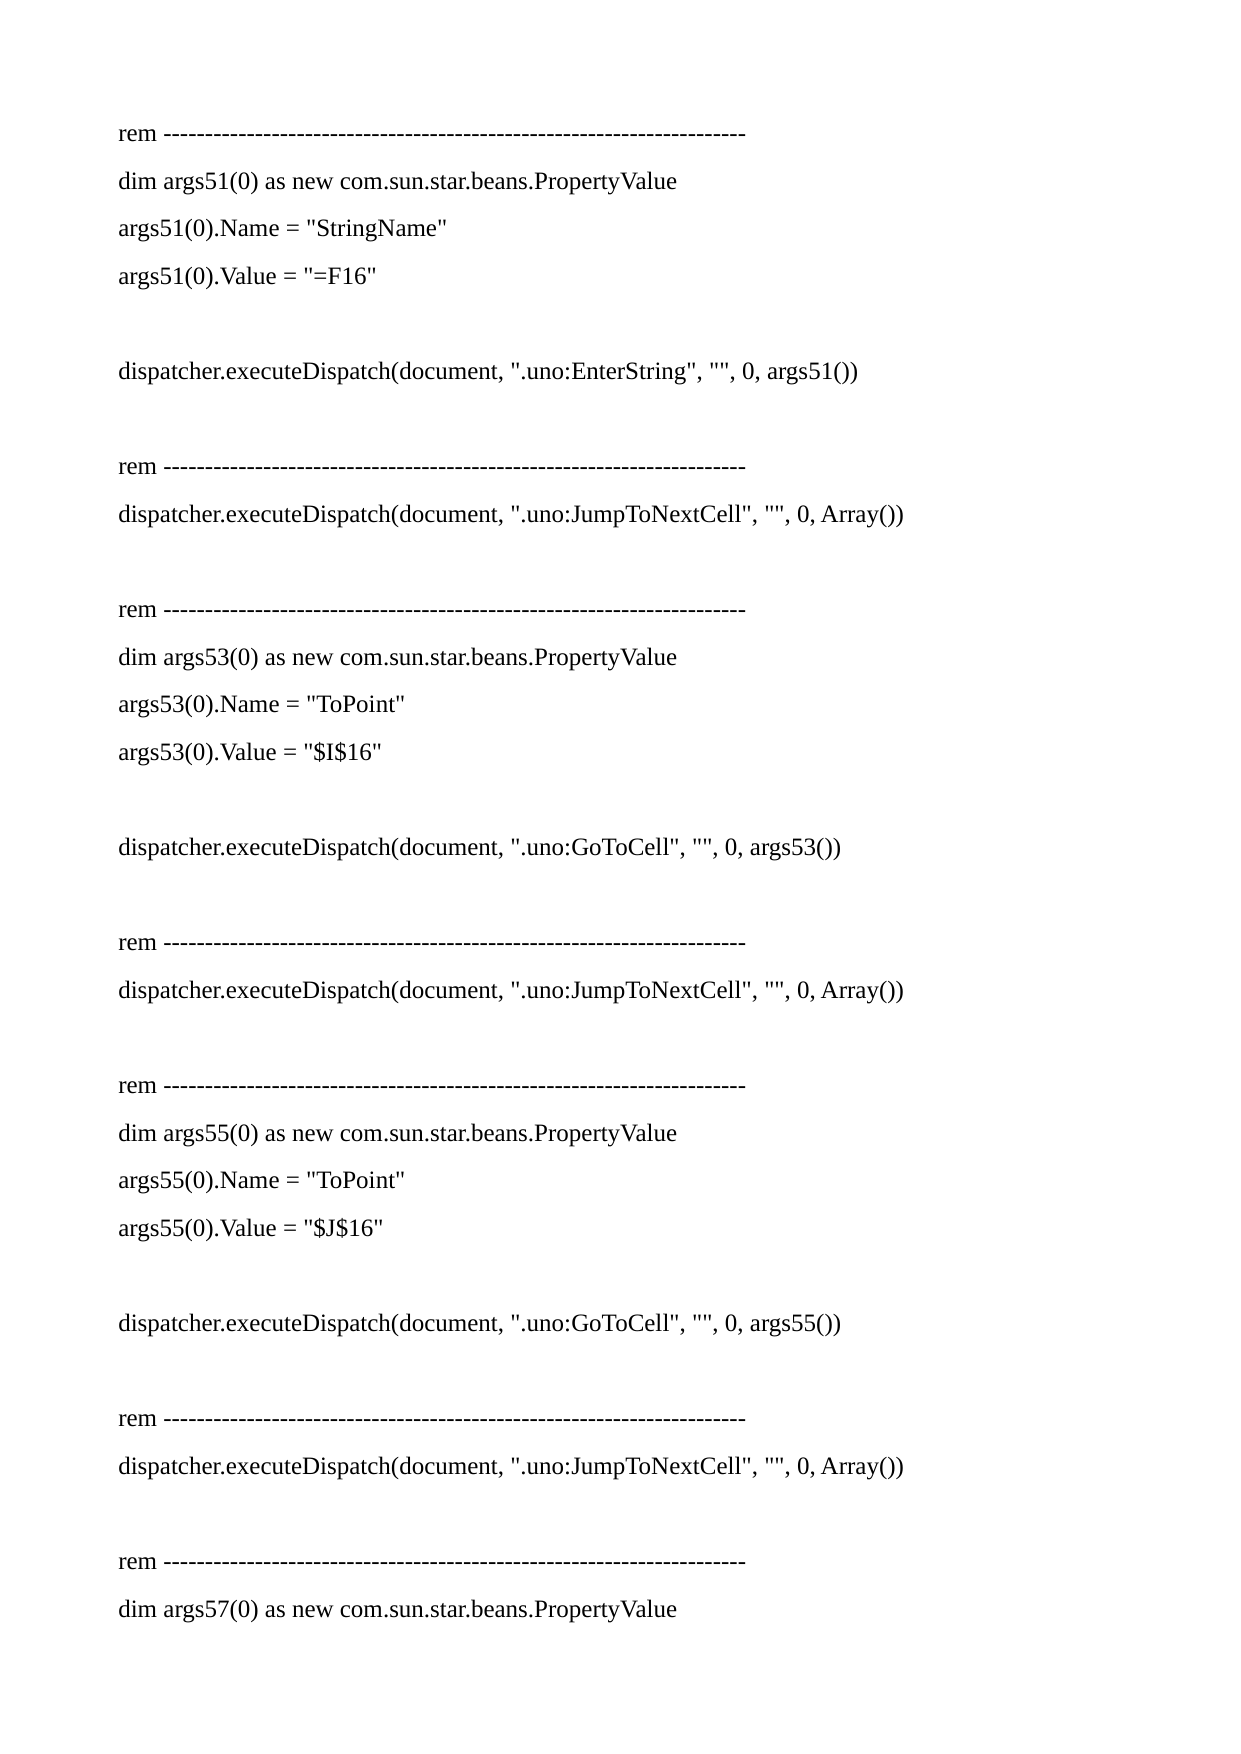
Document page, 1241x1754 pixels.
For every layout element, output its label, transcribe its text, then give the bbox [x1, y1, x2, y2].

text rem ---------------------------------------------------------------------- [118, 118, 1122, 147]
text dispatcher.executeDispatch(document, ".uno:JumpToNextCell", "", 0, Array()) [118, 499, 1122, 528]
text dispatcher.executeDispatch(document, ".uno:EnterString", "", 0, args51()) [118, 356, 1122, 385]
text args53(0).Value = "$I$16" [118, 737, 1122, 766]
text args53(0).Name = "ToPoint" [118, 689, 1122, 718]
text rem ---------------------------------------------------------------------- [118, 1546, 1122, 1575]
text args55(0).Name = "ToPoint" [118, 1165, 1122, 1194]
text dispatcher.executeDispatch(document, ".uno:JumpToNextCell", "", 0, Array()) [118, 975, 1122, 1004]
text rem ---------------------------------------------------------------------- [118, 1403, 1122, 1432]
text rem ---------------------------------------------------------------------- [118, 1070, 1122, 1099]
text args55(0).Value = "$J$16" [118, 1213, 1122, 1242]
text dispatcher.executeDispatch(document, ".uno:JumpToNextCell", "", 0, Array()) [118, 1451, 1122, 1480]
text rem ---------------------------------------------------------------------- [118, 927, 1122, 956]
text dispatcher.executeDispatch(document, ".uno:GoToCell", "", 0, args53()) [118, 832, 1122, 861]
text args51(0).Name = "StringName" [118, 213, 1122, 242]
text args51(0).Value = "=F16" [118, 261, 1122, 290]
text rem ---------------------------------------------------------------------- [118, 451, 1122, 480]
text rem ---------------------------------------------------------------------- [118, 594, 1122, 623]
text dim args51(0) as new com.sun.star.beans.PropertyValue [118, 166, 1122, 194]
text dispatcher.executeDispatch(document, ".uno:GoToCell", "", 0, args55()) [118, 1308, 1122, 1337]
text dim args53(0) as new com.sun.star.beans.PropertyValue [118, 642, 1122, 671]
text dim args57(0) as new com.sun.star.beans.PropertyValue [118, 1594, 1122, 1623]
text dim args55(0) as new com.sun.star.beans.PropertyValue [118, 1118, 1122, 1147]
